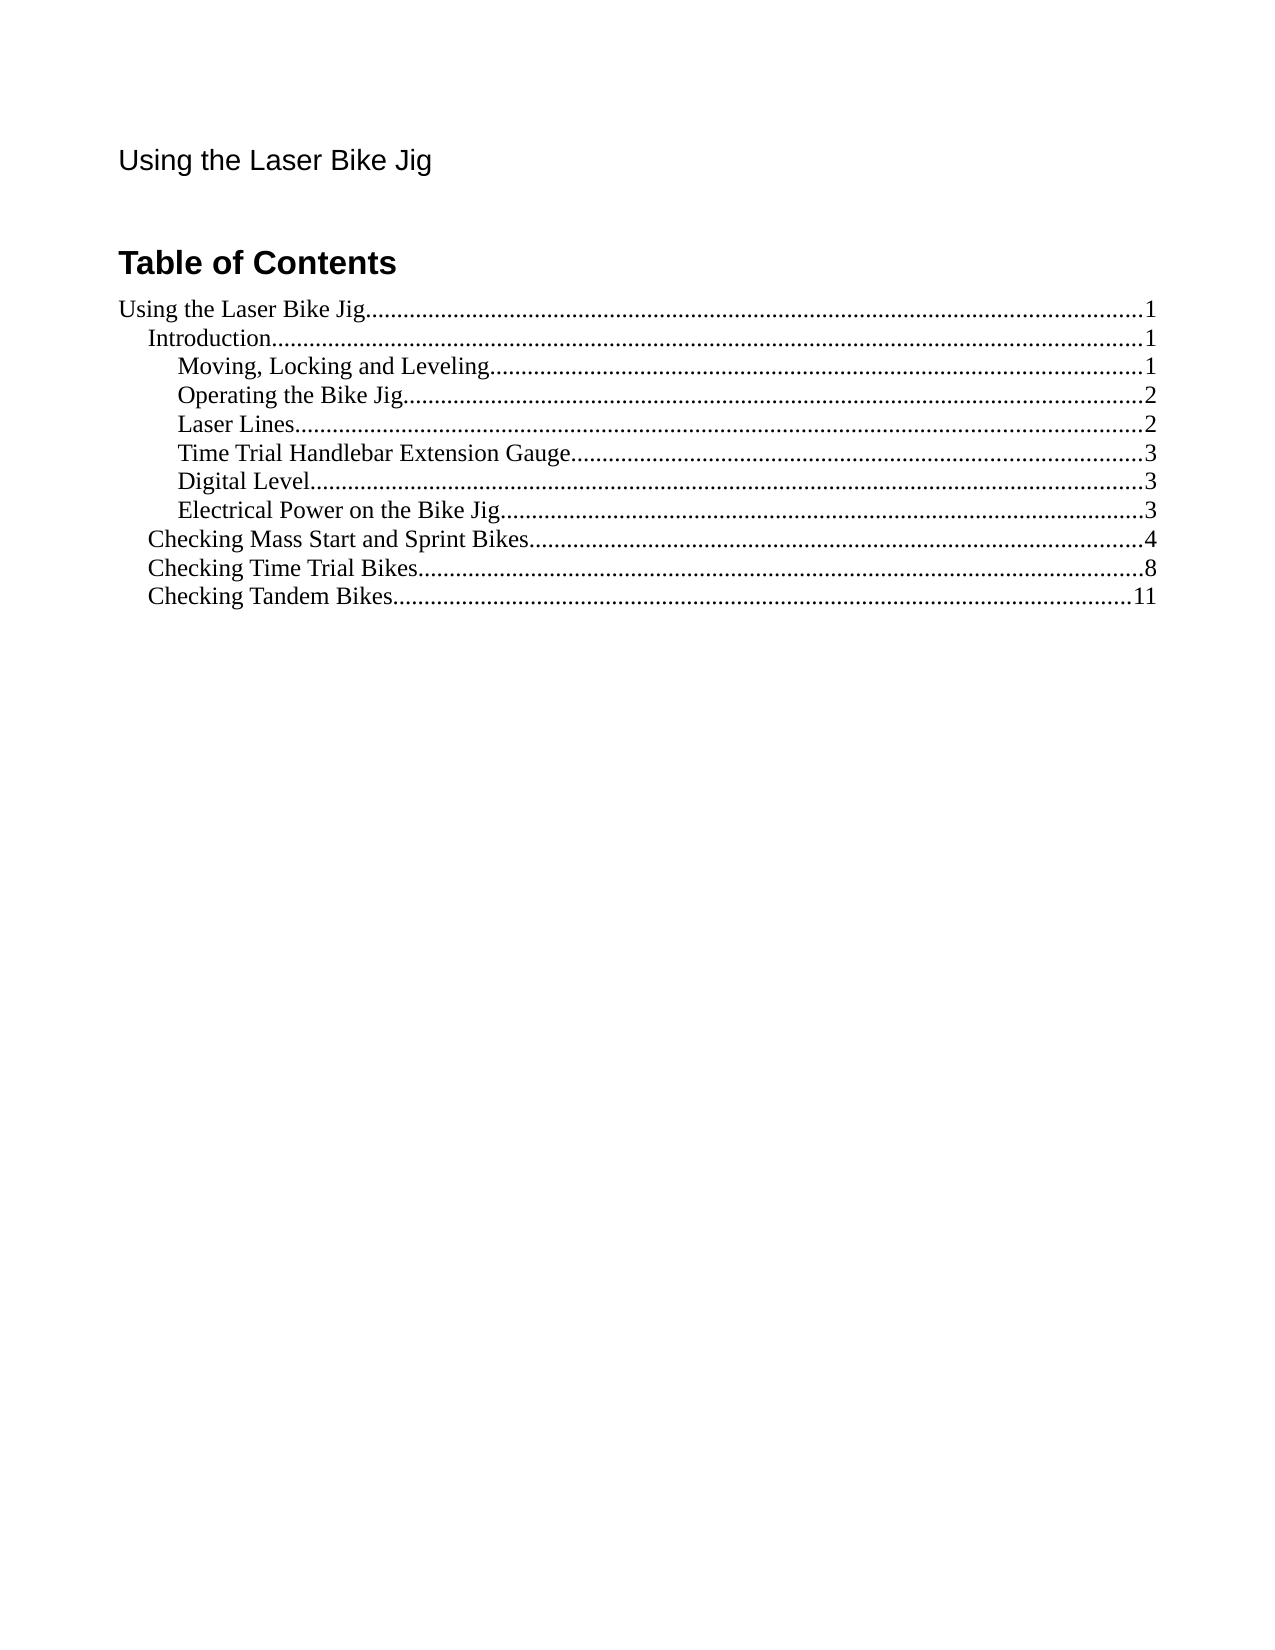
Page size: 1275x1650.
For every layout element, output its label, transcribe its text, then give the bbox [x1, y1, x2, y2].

text Moving, Locking and Leveling 1 [177, 351, 1157, 380]
text Checking Time Trial Bikes 8 [148, 553, 1157, 581]
text Time Trial Handlebar Extension Gauge 3 [177, 438, 1157, 466]
text Introduction 1 [148, 323, 1157, 351]
text Checking Tandem Bikes 11 [148, 581, 1157, 610]
subtitle Table of Contents [118, 243, 1157, 281]
text Electrical Power on the Bike Jig 3 [177, 495, 1157, 524]
subtitle Using the Laser Bike Jig [118, 143, 1157, 177]
text Digital Level 3 [177, 466, 1157, 495]
text Laser Lines 2 [177, 409, 1157, 438]
text Checking Mass Start and Sprint Bikes 4 [148, 524, 1157, 553]
text Operating the Bike Jig 2 [177, 380, 1157, 409]
text Using the Laser Bike Jig 1 [118, 294, 1157, 323]
